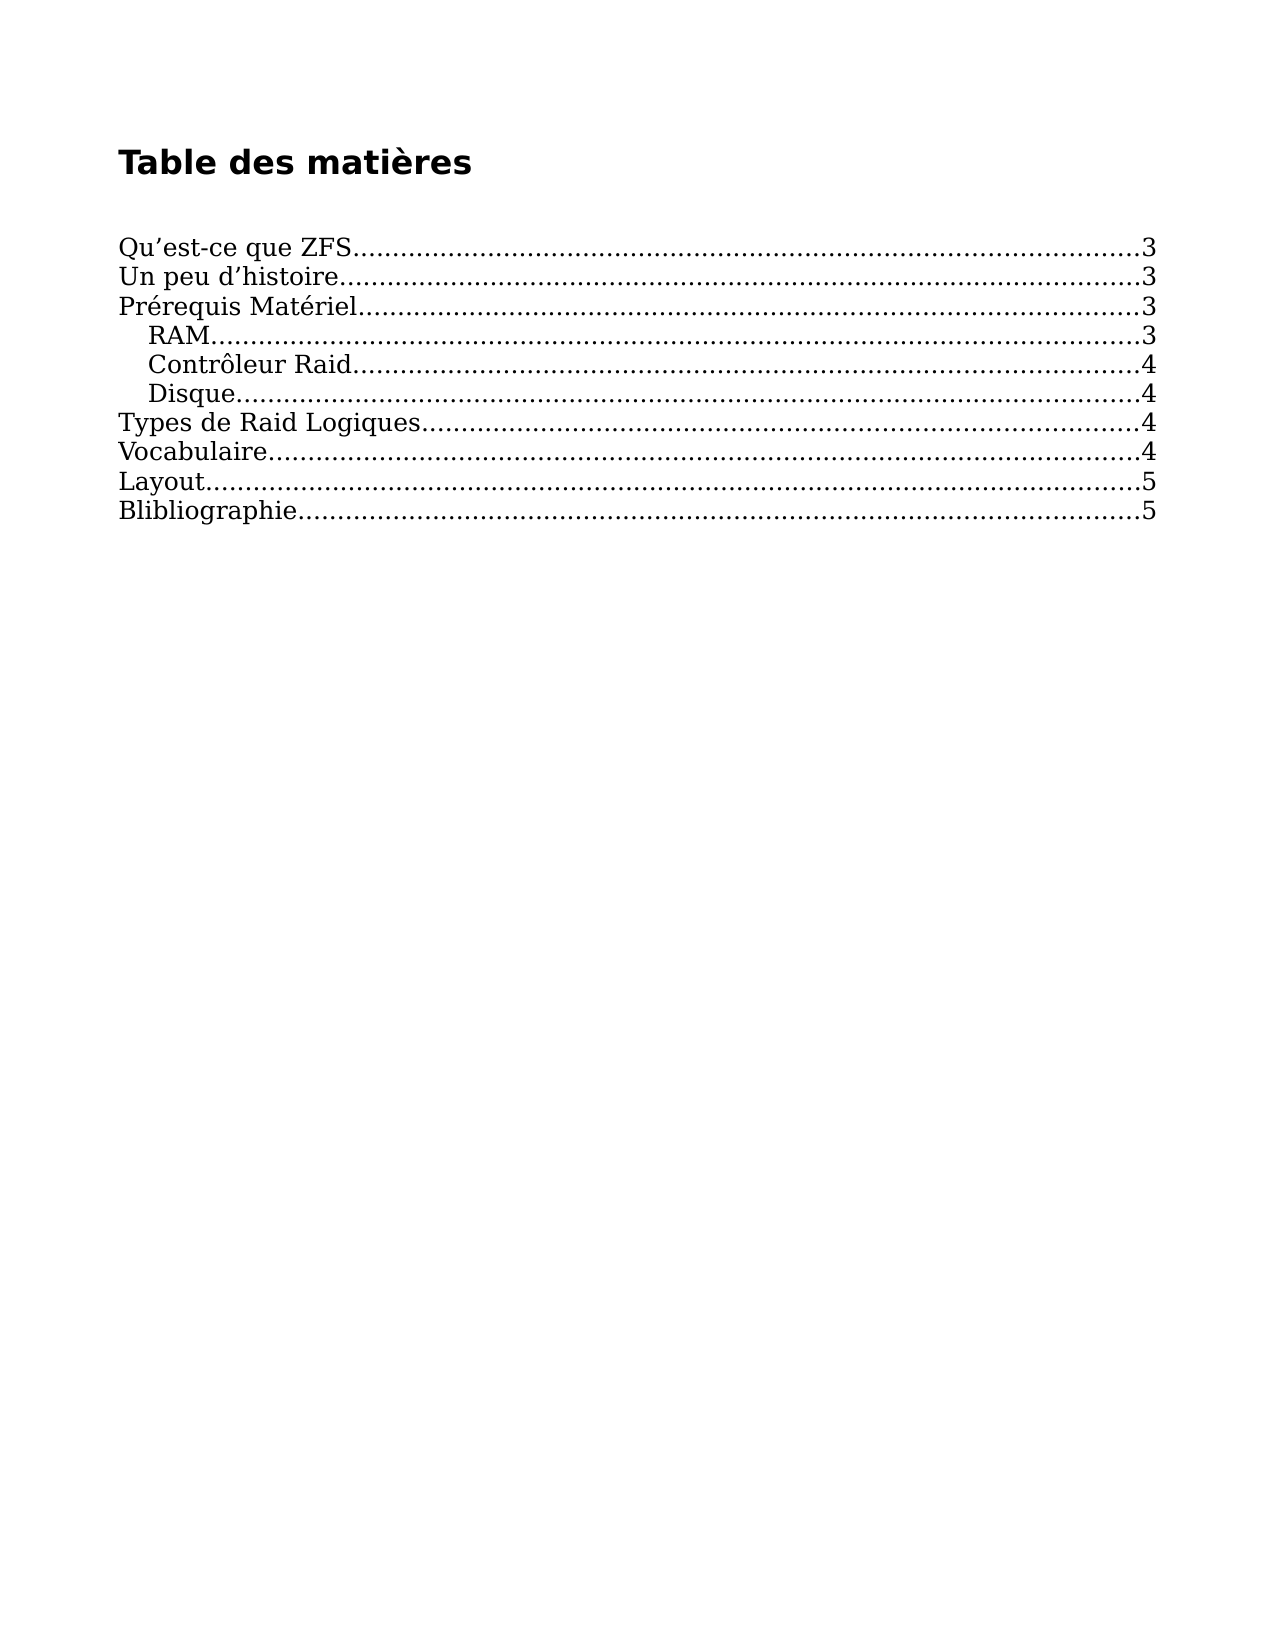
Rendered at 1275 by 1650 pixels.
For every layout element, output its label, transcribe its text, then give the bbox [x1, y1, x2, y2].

text RAM 3 [148, 321, 1157, 350]
text Qu’est-ce que ZFS 3 [118, 233, 1157, 262]
text Layout 5 [118, 467, 1157, 496]
text Prérequis Matériel 3 [118, 292, 1157, 321]
subtitle Table des matières [118, 143, 1157, 182]
text Vocabulaire 4 [118, 437, 1157, 467]
text Disque 4 [148, 379, 1157, 408]
text Un peu d’histoire 3 [118, 262, 1157, 292]
text Types de Raid Logiques 4 [118, 408, 1157, 437]
text Contrôleur Raid 4 [148, 350, 1157, 379]
text Blibliographie 5 [118, 496, 1157, 525]
